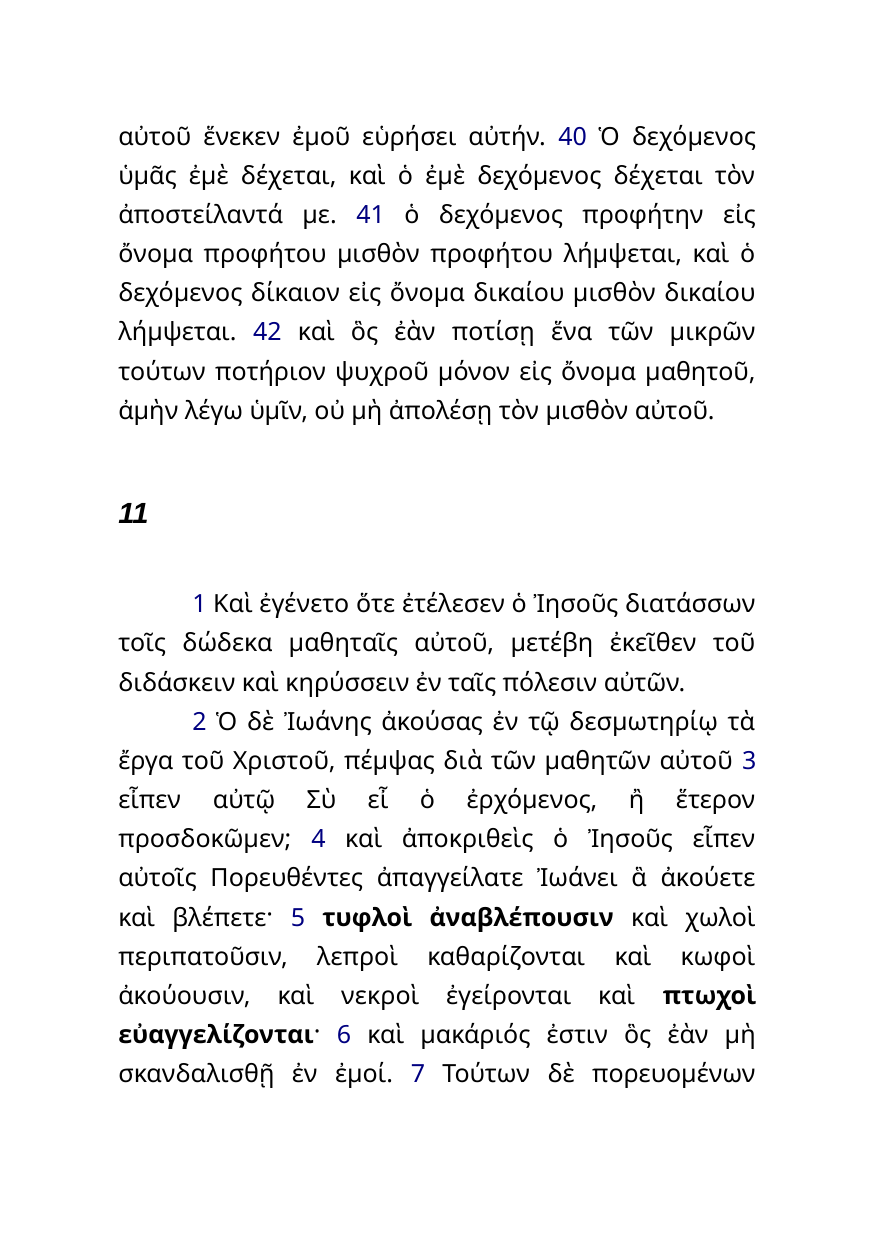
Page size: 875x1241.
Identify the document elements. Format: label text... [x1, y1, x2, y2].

subtitle 11 [118, 496, 756, 529]
text αὐτοῦ ἕνεκεν ἐμοῦ εὑρήσει αὐτήν. 40 Ὁ δεχόμενος ὑμᾶς ἐμὲ δέχεται, καὶ ὁ ἐμὲ δεχόμενος δέχεται τὸν ἀποστείλαντά με. 41 ὁ δεχόμενος προφήτην εἰς ὄνομα προφήτου μισθὸν προφήτου λήμψεται, καὶ ὁ δεχόμενος δίκαιον εἰς ὄνομα δικαίου μισθὸν δικαίου λήμψεται. 42 καὶ ὃς ἐὰν ποτίσῃ ἕνα τῶν μικρῶν τούτων ποτήριον ψυχροῦ μόνον εἰς ὄνομα μαθητοῦ, ἀμὴν λέγω ὑμῖν, οὐ μὴ ἀπολέσῃ τὸν μισθὸν αὐτοῦ. [118, 118, 756, 426]
text 1 Καὶ ἐγένετο ὅτε ἐτέλεσεν ὁ Ἰησοῦς διατάσσων τοῖς δώδεκα μαθηταῖς αὐτοῦ, μετέβη ἐκεῖθεν τοῦ διδάσκειν καὶ κηρύσσειν ἐν ταῖς πόλεσιν αὐτῶν. [118, 586, 756, 698]
text 2 Ὁ δὲ Ἰωάνης ἀκούσας ἐν τῷ δεσμωτηρίῳ τὰ ἔργα τοῦ Χριστοῦ, πέμψας διὰ τῶν μαθητῶν αὐτοῦ 3 εἶπεν αὐτῷ Σὺ εἶ ὁ ἐρχόμενος, ἢ ἕτερον προσδοκῶμεν; 4 καὶ ἀποκριθεὶς ὁ Ἰησοῦς εἶπεν αὐτοῖς Πορευθέντες ἀπαγγείλατε Ἰωάνει ἃ ἀκούετε καὶ βλέπετε· 5 τυφλοὶ ἀναβλέπουσιν καὶ χωλοὶ περιπατοῦσιν, λεπροὶ καθαρίζονται καὶ κωφοὶ ἀκούουσιν, καὶ νεκροὶ ἐγείρονται καὶ πτωχοὶ εὐαγγελίζονται· 6 καὶ μακάριός ἐστιν ὃς ἐὰν μὴ σκανδαλισθῇ ἐν ἐμοί. 7 Τούτων δὲ πορευομένων [118, 703, 756, 1090]
